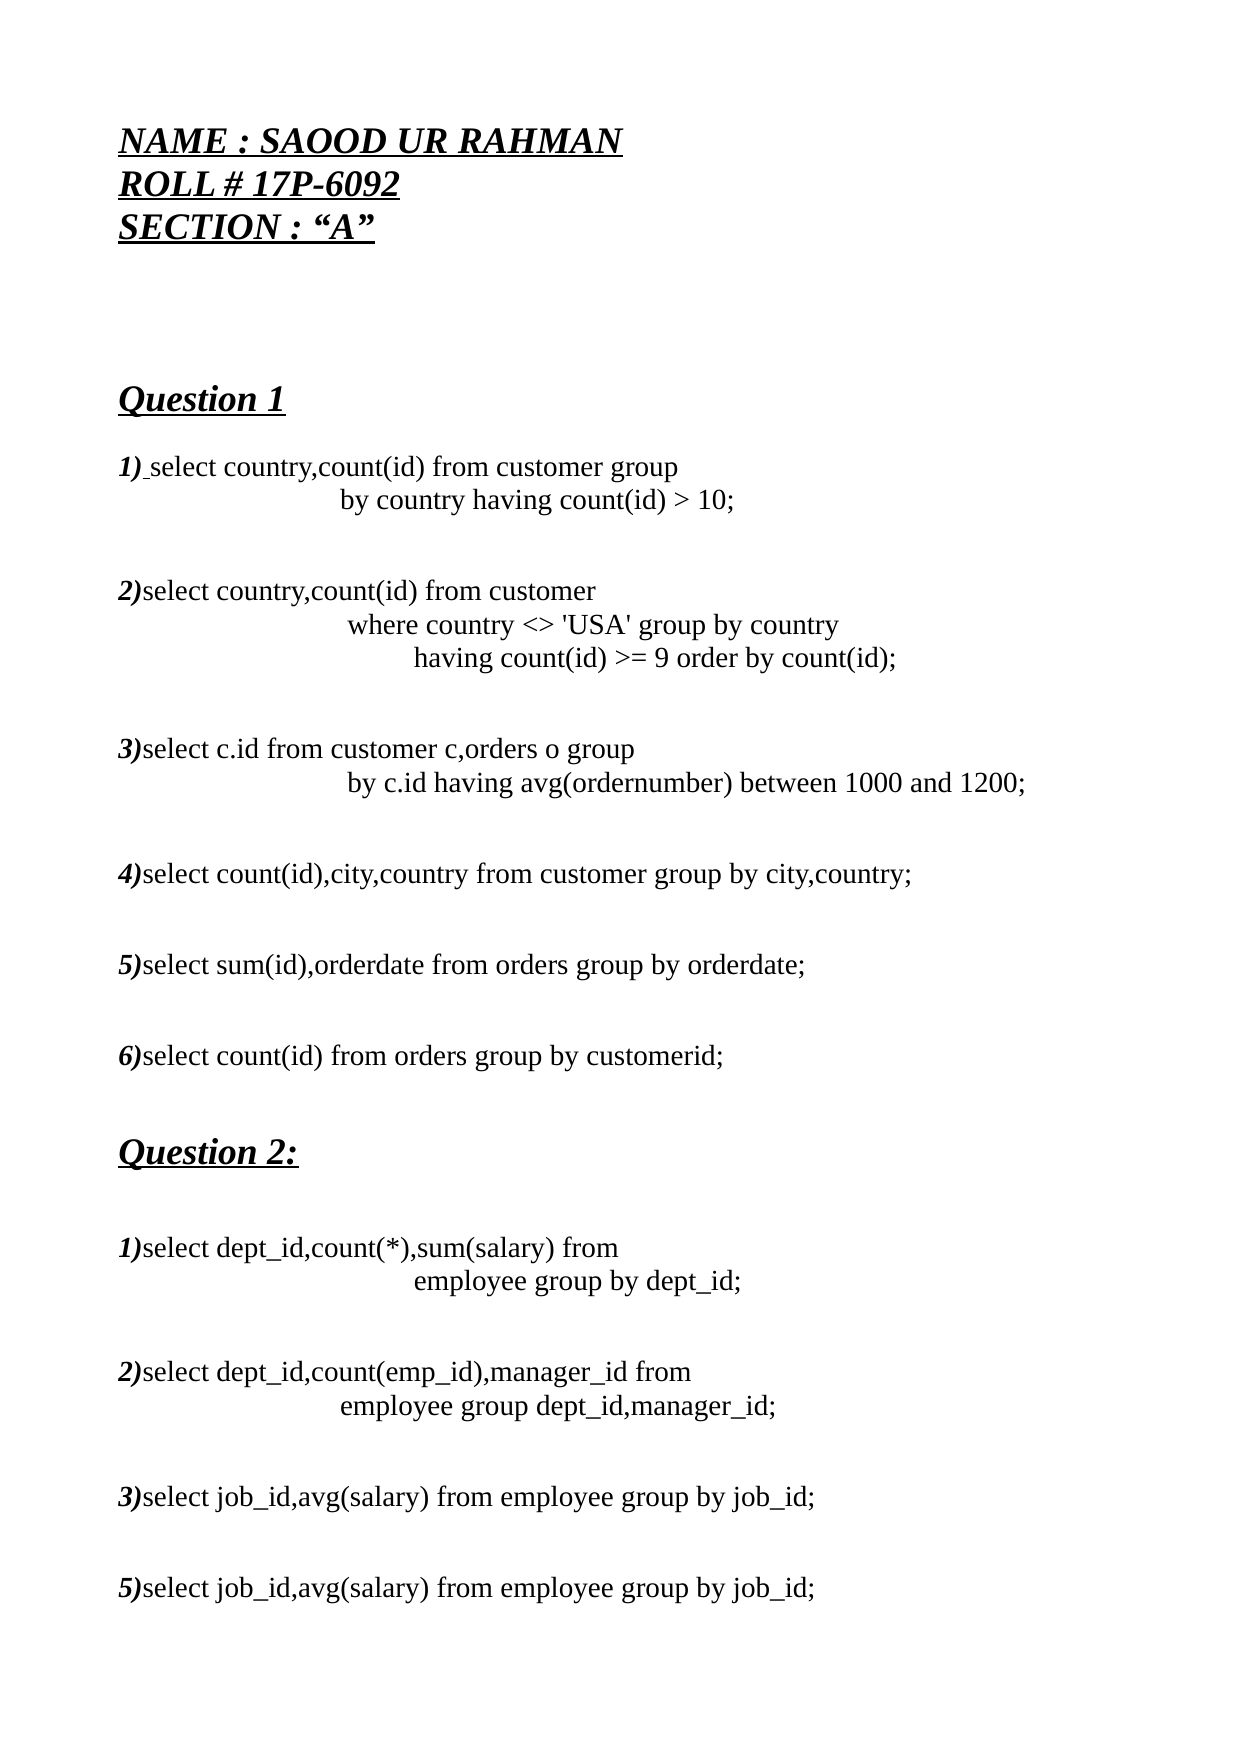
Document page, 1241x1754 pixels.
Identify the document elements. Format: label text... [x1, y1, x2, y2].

text SECTION : “A” [118, 204, 1122, 247]
text NAME : SAOOD UR RAHMAN [118, 118, 1122, 161]
text 5)select sum(id),orderdate from orders group by orderdate; [118, 947, 1122, 981]
text 1)select dept_id,count(*),sum(salary) from [118, 1230, 1122, 1263]
text 3)select c.id from customer c,orders o group [118, 731, 1122, 765]
text ROLL # 17P-6092 [118, 161, 1122, 204]
text 3)select job_id,avg(salary) from employee group by job_id; [118, 1479, 1122, 1512]
text employee group by dept_id; [118, 1263, 1122, 1297]
text 5)select job_id,avg(salary) from employee group by job_id; [118, 1570, 1122, 1603]
text 2)select country,count(id) from customer [118, 573, 1122, 607]
text by country having count(id) > 10; [118, 482, 1122, 516]
text where country <> 'USA' group by country [118, 607, 1122, 640]
text 2)select dept_id,count(emp_id),manager_id from [118, 1354, 1122, 1388]
text 4)select count(id),city,country from customer group by city,country; [118, 856, 1122, 889]
text Question 1 [118, 377, 1122, 420]
text 1) select country,count(id) from customer group [118, 449, 1122, 482]
text having count(id) >= 9 order by count(id); [118, 640, 1122, 674]
text Question 2: [118, 1129, 1122, 1172]
text by c.id having avg(ordernumber) between 1000 and 1200; [118, 765, 1122, 798]
text employee group dept_id,manager_id; [118, 1388, 1122, 1421]
text 6)select count(id) from orders group by customerid; [118, 1038, 1122, 1072]
